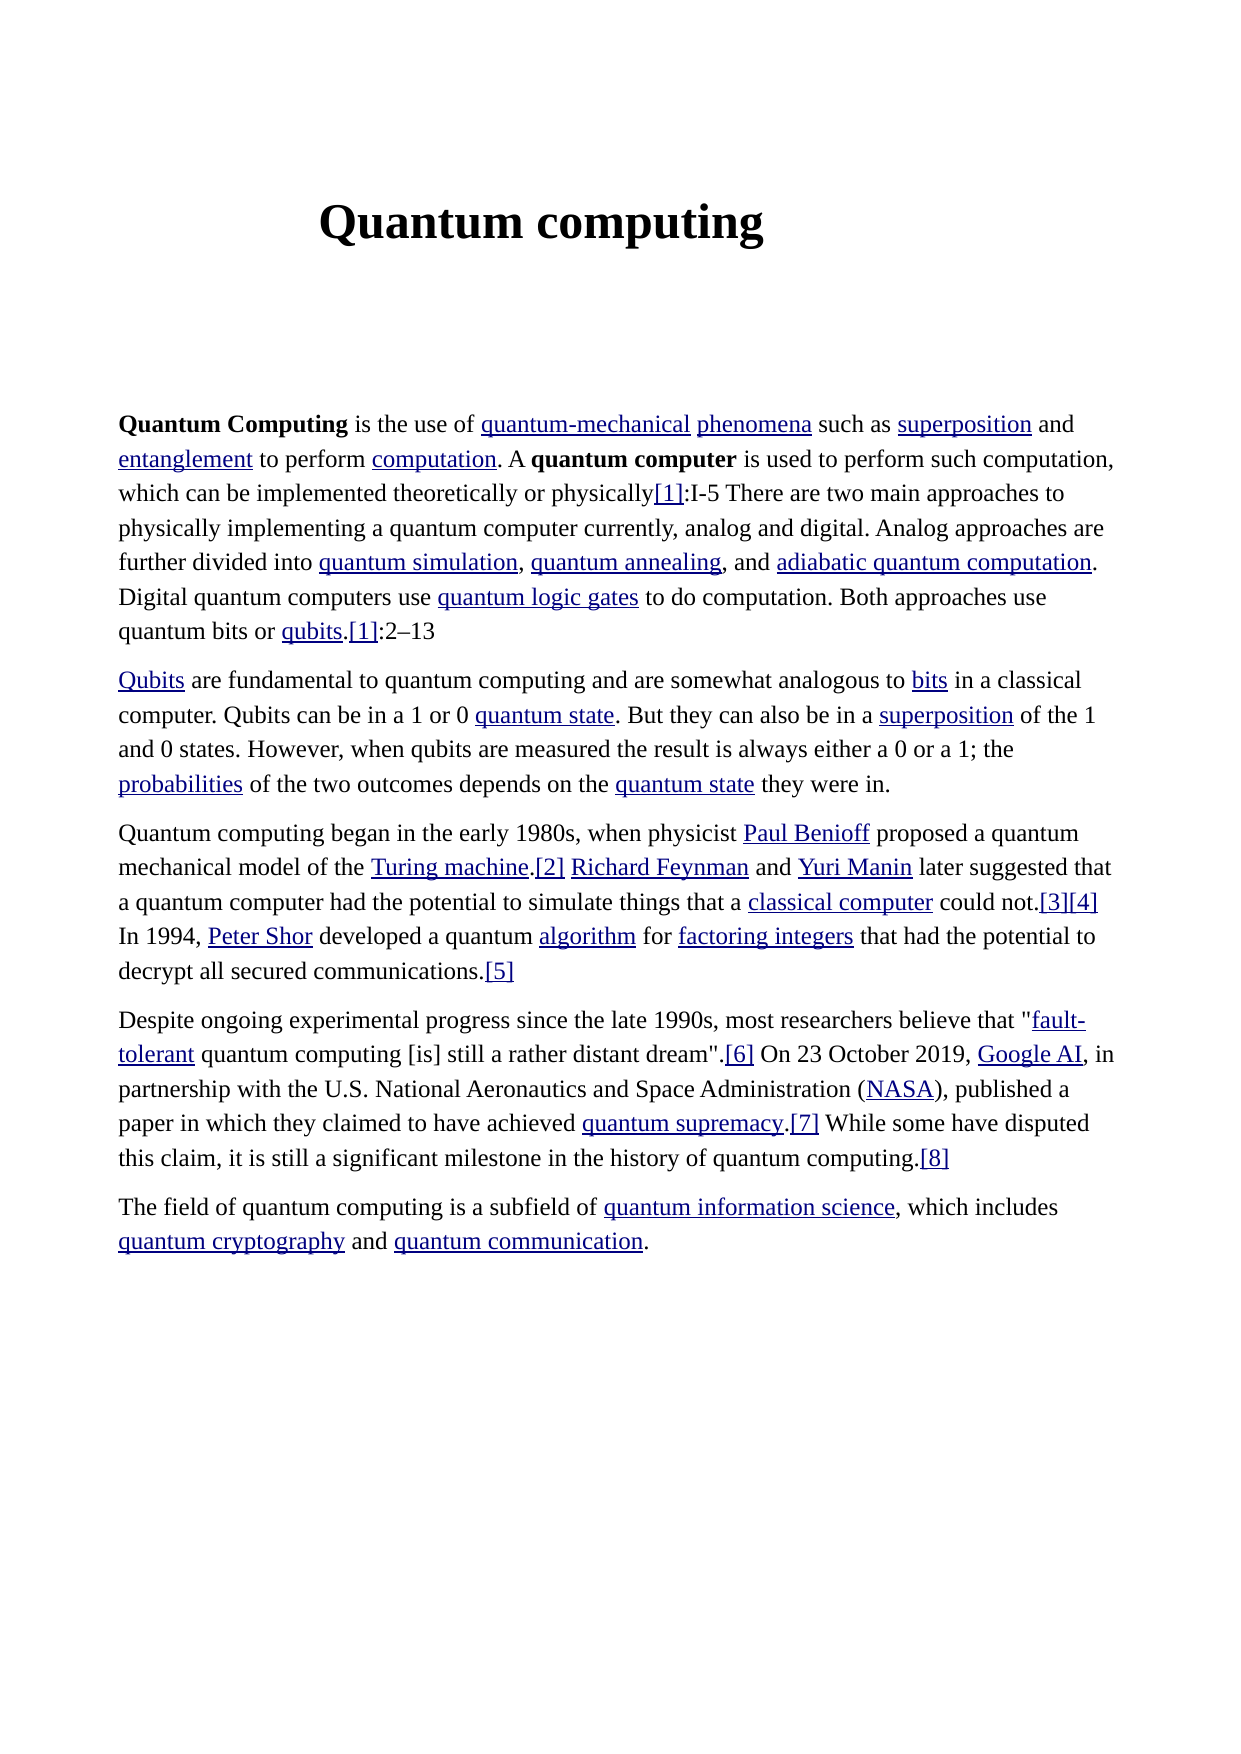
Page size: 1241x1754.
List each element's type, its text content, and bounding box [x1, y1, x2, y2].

text Quantum Computing is the use of quantum-mechanical phenomena such as superposition and entanglement to perform computation. A quantum computer is used to perform such computation, which can be implemented theoretically or physically[1]:I-5 There are two main approaches to physically implementing a quantum computer currently, analog and digital. Analog approaches are further divided into quantum simulation, quantum annealing, and adiabatic quantum computation. Digital quantum computers use quantum logic gates to do computation. Both approaches use quantum bits or qubits.[1]:2–13 [118, 409, 1122, 645]
subtitle Quantum computing [118, 192, 1122, 250]
text Despite ongoing experimental progress since the late 1990s, most researchers believe that "fault-tolerant quantum computing [is] still a rather distant dream".[6] On 23 October 2019, Google AI, in partnership with the U.S. National Aeronautics and Space Administration (NASA), published a paper in which they claimed to have achieved quantum supremacy.[7] While some have disputed this claim, it is still a significant milestone in the history of quantum computing.[8] [118, 1005, 1122, 1171]
text The field of quantum computing is a subfield of quantum information science, which includes quantum cryptography and quantum communication. [118, 1192, 1122, 1255]
text Qubits are fundamental to quantum computing and are somewhat analogous to bits in a classical computer. Qubits can be in a 1 or 0 quantum state. But they can also be in a superposition of the 1 and 0 states. However, when qubits are measured the result is always either a 0 or a 1; the probabilities of the two outcomes depends on the quantum state they were in. [118, 665, 1122, 797]
text Quantum computing began in the early 1980s, when physicist Paul Benioff proposed a quantum mechanical model of the Turing machine.[2] Richard Feynman and Yuri Manin later suggested that a quantum computer had the potential to simulate things that a classical computer could not.[3][4] In 1994, Peter Shor developed a quantum algorithm for factoring integers that had the potential to decrypt all secured communications.[5] [118, 818, 1122, 984]
